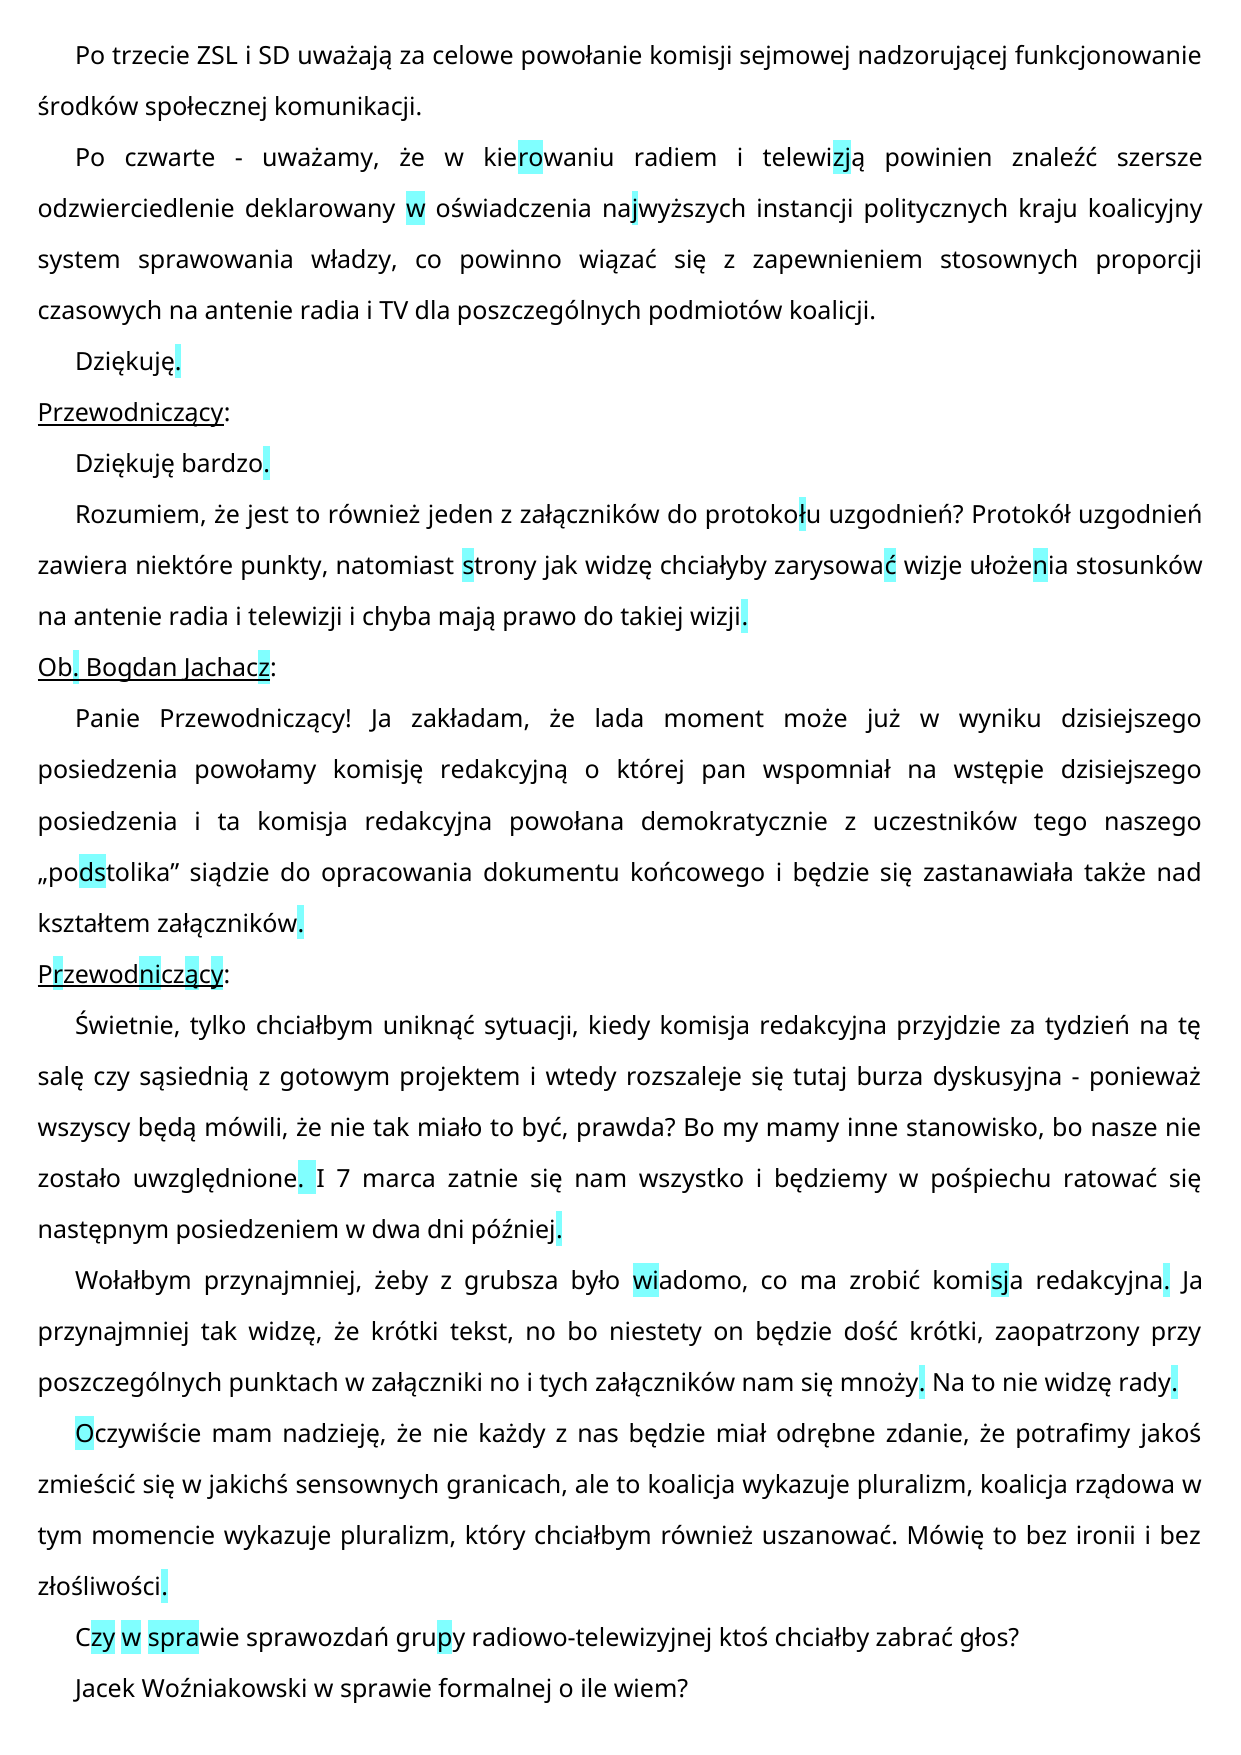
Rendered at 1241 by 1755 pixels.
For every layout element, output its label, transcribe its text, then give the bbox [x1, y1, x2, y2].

text Świetnie, tylko chciałbym uniknąć sytuacji, kiedy komisja redakcyjna przyjdzie za tydzień na tę salę czy sąsiednią z gotowym projektem i wtedy rozszaleje się tutaj burza dyskusyjna - ponieważ wszyscy będą mówili, że nie tak miało to być, prawda? Bo my mamy inne stanowisko, bo nasze nie zostało uwzględnione. I 7 marca zatnie się nam wszystko i będziemy w pośpiechu ratować się następnym posiedzeniem w dwa dni później. [37, 1007, 1203, 1246]
text Przewodniczący: [37, 956, 1203, 990]
text Wołałbym przynajmniej, żeby z grubsza było wiadomo, co ma zrobić komisja redakcyjna. Ja przynajmniej tak widzę, że krótki tekst, no bo niestety on będzie dość krótki, zaopatrzony przy poszczególnych punktach w załączniki no i tych załączników nam się mnoży. Na to nie widzę rady. [37, 1262, 1203, 1399]
text Po czwarte - uważamy, że w kierowaniu radiem i telewizją powinien znaleźć szersze odzwierciedlenie deklarowany w oświadczenia najwyższych instancji politycznych kraju koalicyjny system sprawowania władzy, co powinno wiązać się z zapewnieniem stosownych proporcji czasowych na antenie radia i TV dla poszczególnych podmiotów koalicji. [37, 139, 1203, 327]
text Panie Przewodniczący! Ja zakładam, że lada moment może już w wyniku dzisiejszego posiedzenia powołamy komisję redakcyjną o której pan wspomniał na wstępie dzisiejszego posiedzenia i ta komisja redakcyjna powołana demokratycznie z uczestników tego naszego „podstolika” siądzie do opracowania dokumentu końcowego i będzie się zastanawiała także nad kształtem załączników. [37, 701, 1203, 939]
text Ob. Bogdan Jachacz: [37, 650, 1203, 684]
text Rozumiem, że jest to również jeden z załączników do protokołu uzgodnień? Protokół uzgodnień zawiera niektóre punkty, natomiast strony jak widzę chciałyby zarysować wizje ułożenia stosunków na antenie radia i telewizji i chyba mają prawo do takiej wizji. [37, 497, 1203, 633]
text Po trzecie ZSL i SD uważają za celowe powołanie komisji sejmowej nadzorującej funkcjonowanie środków społecznej komunikacji. [37, 37, 1203, 123]
text Oczywiście mam nadzieję, że nie każdy z nas będzie miał odrębne zdanie, że potrafimy jakoś zmieścić się w jakichś sensownych granicach, ale to koalicja wykazuje pluralizm, koalicja rządowa w tym momencie wykazuje pluralizm, który chciałbym również uszanować. Mówię to bez ironii i bez złośliwości. [37, 1416, 1203, 1603]
text Przewodniczący: [37, 395, 1203, 429]
text Jacek Woźniakowski w sprawie formalnej o ile wiem? [37, 1671, 1203, 1705]
text Dziękuję bardzo. [37, 446, 1203, 480]
text Dziękuję. [37, 344, 1203, 378]
text Czy w sprawie sprawozdań grupy radiowo-telewizyjnej ktoś chciałby zabrać głos? [37, 1620, 1203, 1654]
